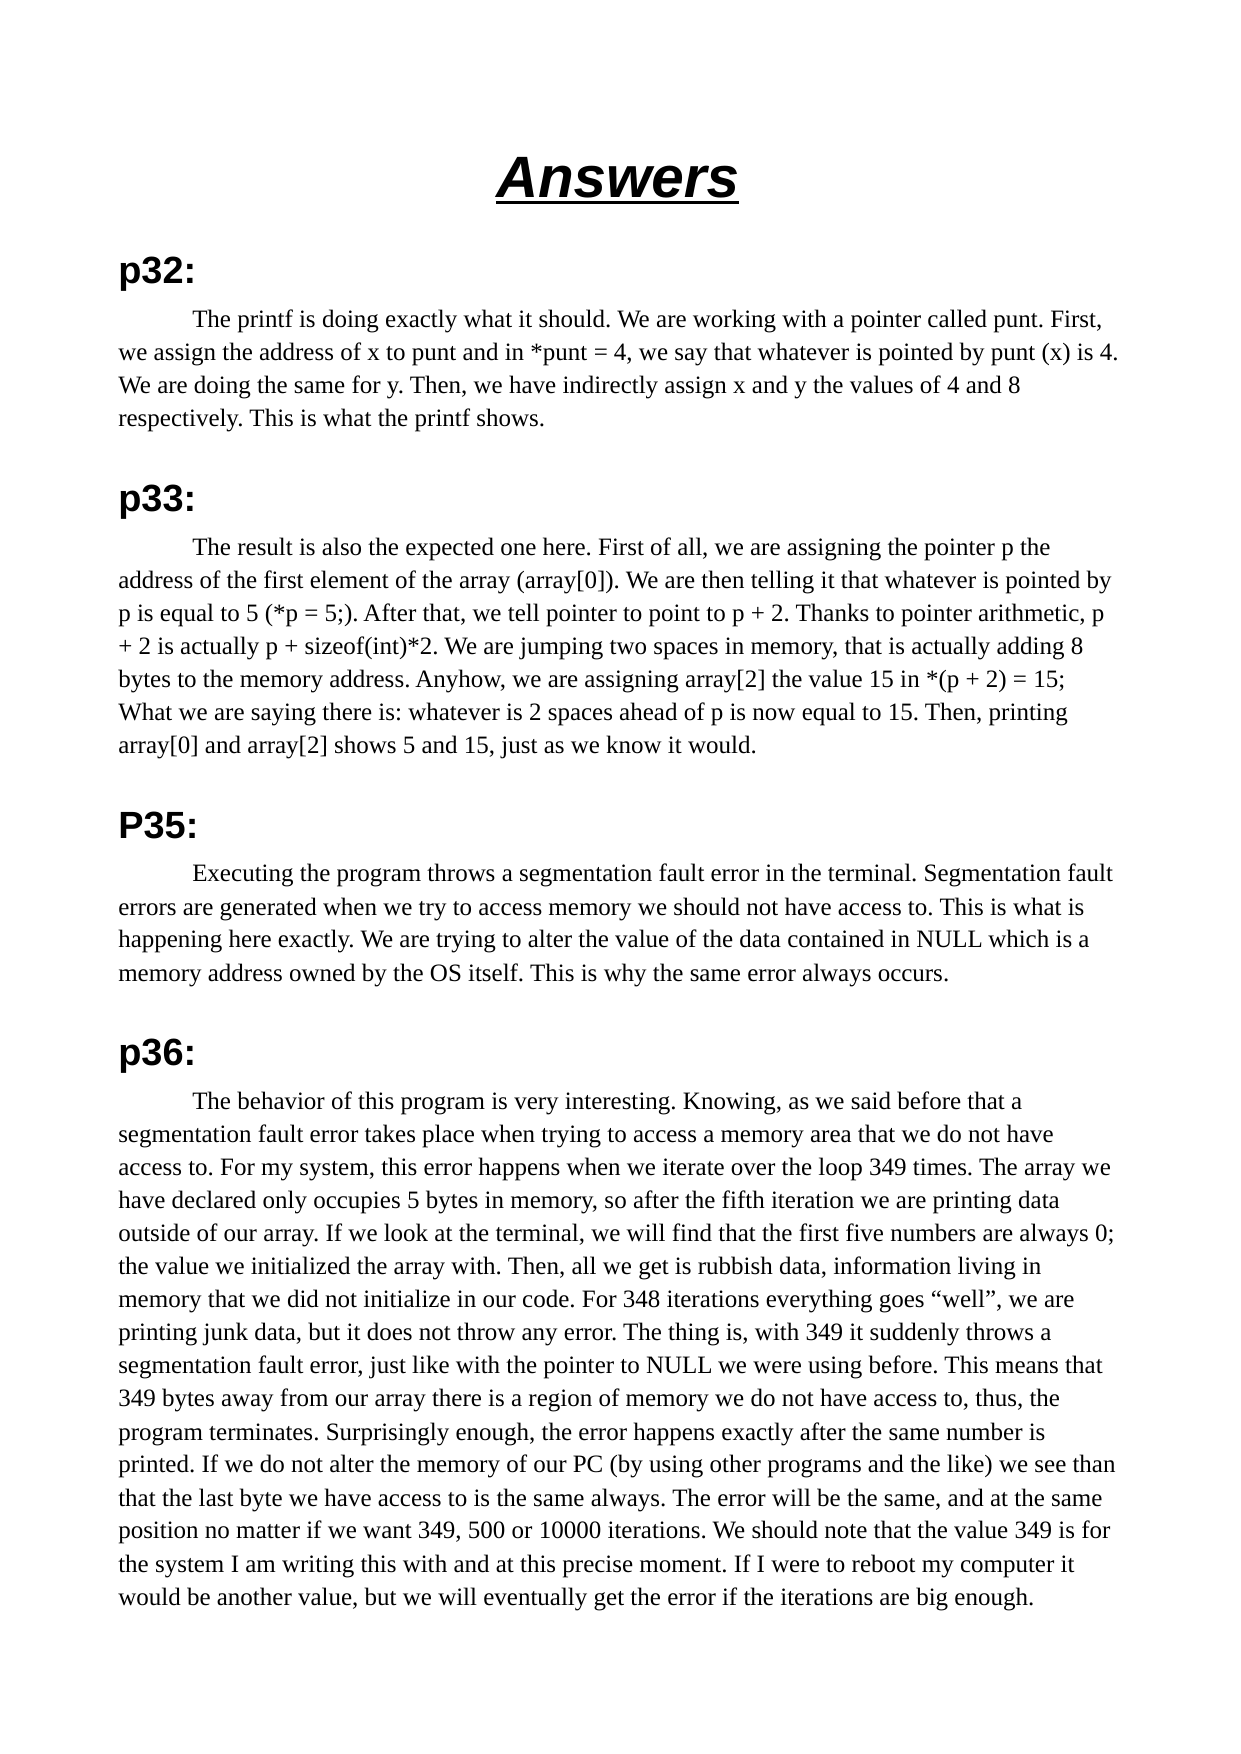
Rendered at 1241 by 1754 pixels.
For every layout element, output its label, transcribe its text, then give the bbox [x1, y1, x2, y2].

text The result is also the expected one here. First of all, we are assigning the pointer p the address of the first element of the array (array[0]). We are then telling it that whatever is pointed by p is equal to 5 (*p = 5;). After that, we tell pointer to point to p + 2. Thanks to pointer arithmetic, p + 2 is actually p + sizeof(int)*2. We are jumping two spaces in memory, that is actually adding 8 bytes to the memory address. Anyhow, we are assigning array[2] the value 15 in *(p + 2) = 15; What we are saying there is: whatever is 2 spaces ahead of p is now equal to 15. Then, printing array[0] and array[2] shows 5 and 15, just as we know it would. [118, 532, 1122, 758]
text The printf is doing exactly what it should. We are working with a pointer called punt. First, we assign the address of x to punt and in *punt = 4, we say that whatever is pointed by punt (x) is 4. We are doing the same for y. Then, we have indirectly assign x and y the values of 4 and 8 respectively. This is what the printf shows. [118, 304, 1122, 432]
subtitle P35: [118, 802, 1122, 846]
subtitle p36: [118, 1030, 1122, 1074]
subtitle p32: [118, 248, 1122, 291]
text Executing the program throws a segmentation fault error in the terminal. Segmentation fault errors are generated when we try to access memory we should not have access to. This is what is happening here exactly. We are trying to alter the value of the data contained in NULL which is a memory address owned by the OS itself. This is why the same error always occurs. [118, 858, 1122, 986]
title Answers [118, 143, 1122, 210]
subtitle p33: [118, 476, 1122, 519]
text The behavior of this program is very interesting. Knowing, as we said before that a segmentation fault error takes place when trying to access a memory area that we do not have access to. For my system, this error happens when we iterate over the loop 349 times. The array we have declared only occupies 5 bytes in memory, so after the fifth iteration we are printing data outside of our array. If we look at the terminal, we will find that the first five numbers are always 0; the value we initialized the array with. Then, all we get is rubbish data, information living in memory that we did not initialize in our code. For 348 iterations everything goes “well”, we are printing junk data, but it does not throw any error. The thing is, with 349 it suddenly throws a segmentation fault error, just like with the pointer to NULL we were using before. This means that 349 bytes away from our array there is a region of memory we do not have access to, thus, the program terminates. Surprisingly enough, the error happens exactly after the same number is printed. If we do not alter the memory of our PC (by using other programs and the like) we see than that the last byte we have access to is the same always. The error will be the same, and at the same position no matter if we want 349, 500 or 10000 iterations. We should note that the value 349 is for the system I am writing this with and at this precise moment. If I were to reboot my computer it would be another value, but we will eventually get the error if the iterations are big enough. [118, 1086, 1122, 1610]
